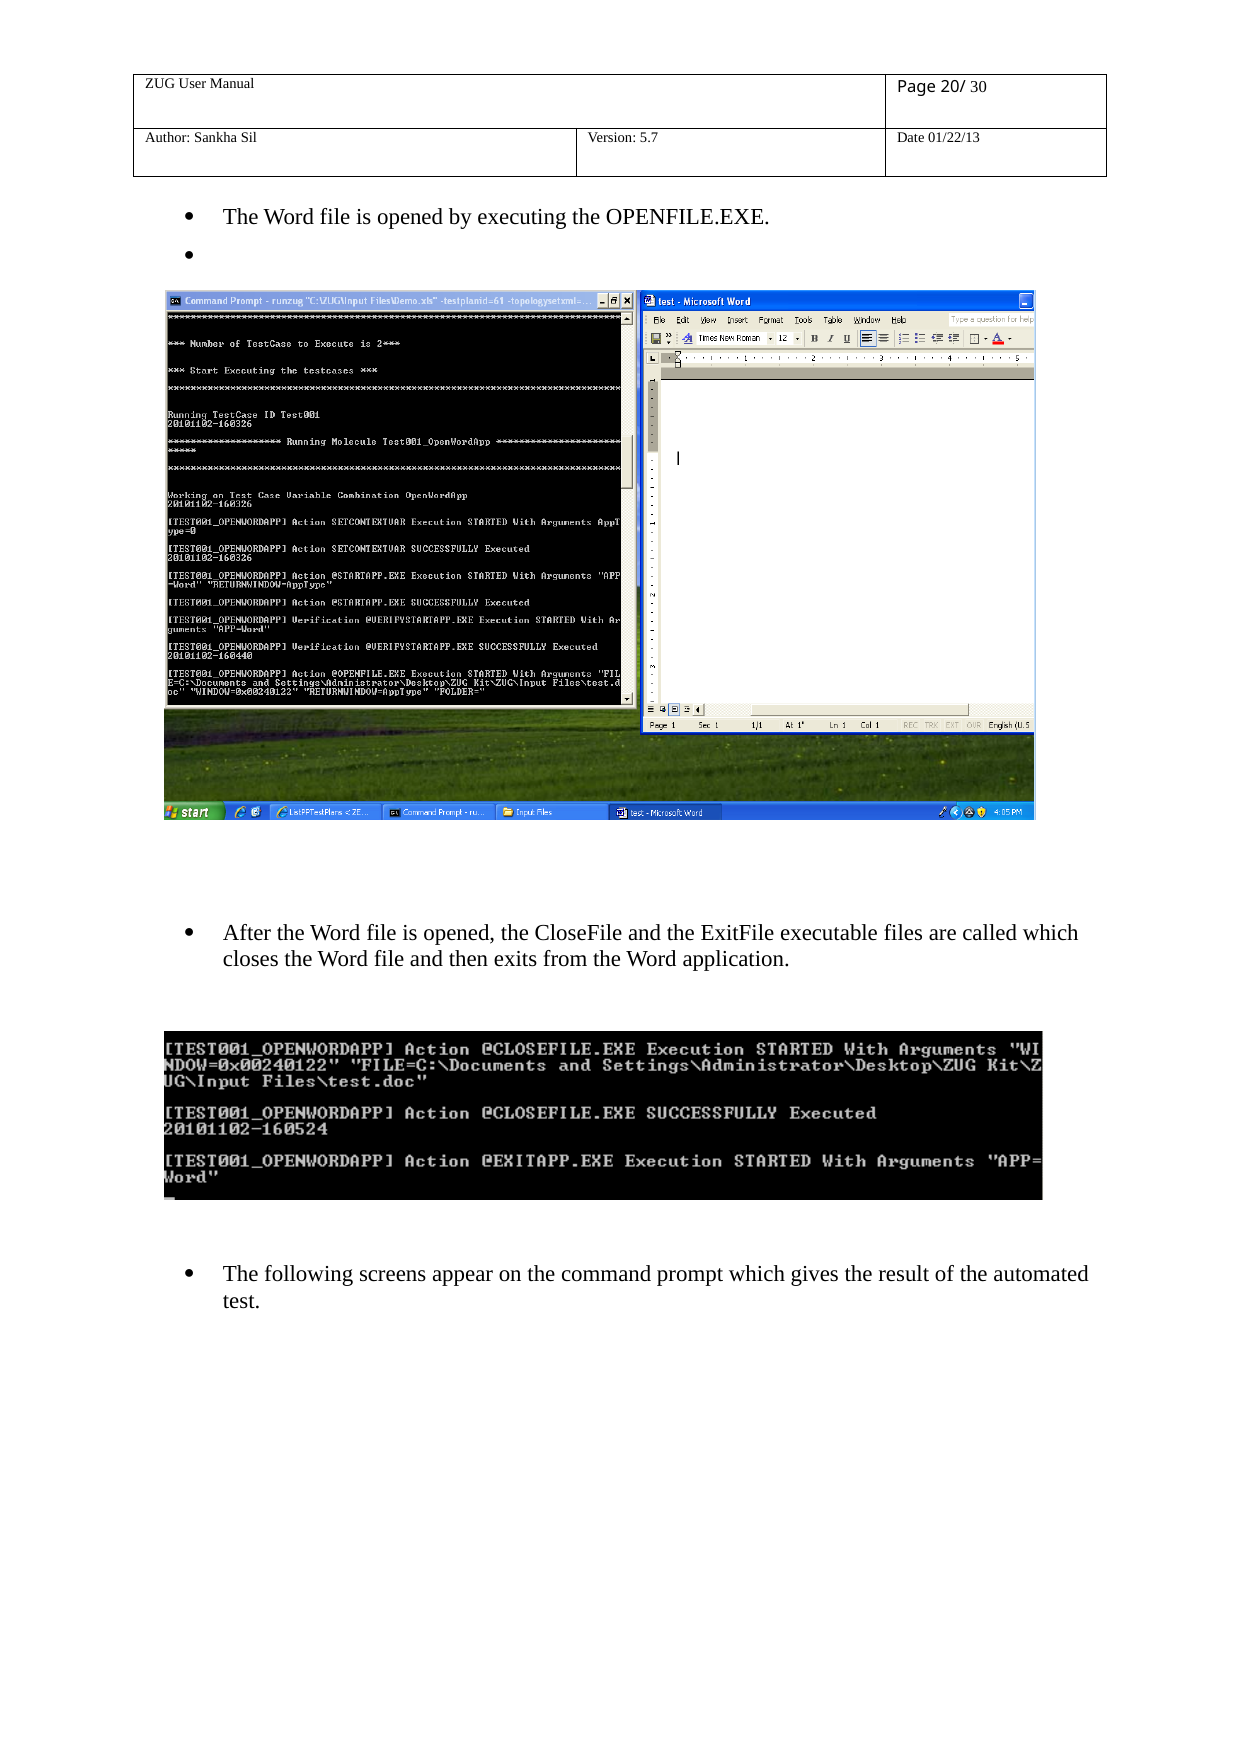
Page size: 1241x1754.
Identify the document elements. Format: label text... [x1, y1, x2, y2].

picture [164, 1031, 1044, 1200]
list The following screens appear on the command prompt which gives the result of the automated test. [185, 1260, 1092, 1313]
picture [164, 290, 1036, 820]
list The Word file is opened by executing the OPENFILE.EXE. [185, 203, 1092, 229]
list After the Word file is opened, the CloseFile and the ExitFile executable files are called which closes the Word file and then exits from the Word application. [185, 919, 1092, 971]
